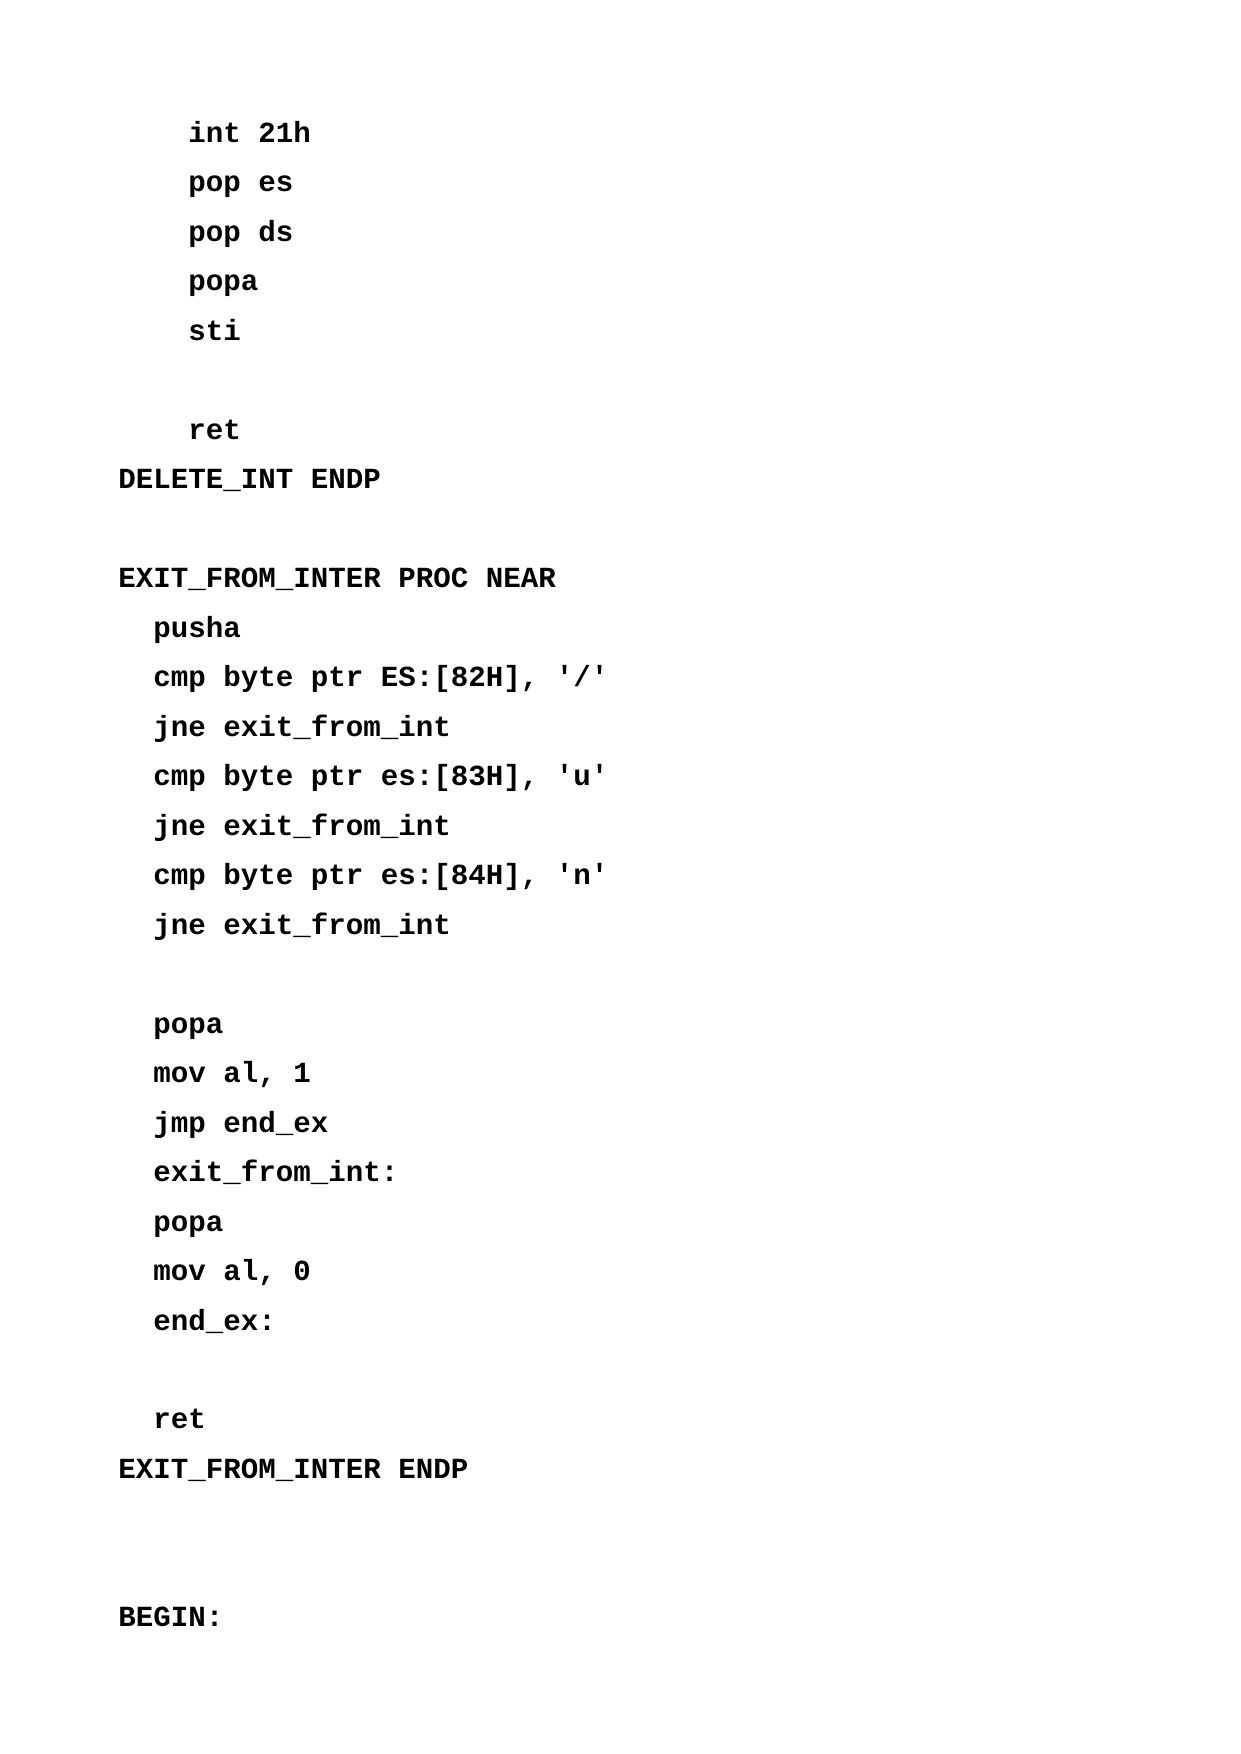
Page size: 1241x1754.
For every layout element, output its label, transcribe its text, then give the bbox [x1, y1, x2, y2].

text exit_from_int: [118, 1157, 1122, 1190]
text end_ex: [118, 1306, 1122, 1339]
text mov al, 0 [118, 1256, 1122, 1289]
text ret [118, 415, 1122, 448]
text ret [118, 1404, 1122, 1438]
text popa [118, 267, 1122, 299]
text pop ds [118, 217, 1122, 250]
text DELETE_INT ENDP [118, 464, 1122, 497]
text pop es [118, 168, 1122, 201]
text jne exit_from_int [118, 712, 1122, 745]
text mov al, 1 [118, 1058, 1122, 1091]
text popa [118, 1009, 1122, 1042]
text BEGIN: [118, 1602, 1122, 1636]
text EXIT_FROM_INTER ENDP [118, 1454, 1122, 1487]
text pusha [118, 613, 1122, 646]
text cmp byte ptr es:[84H], 'n' [118, 860, 1122, 893]
text sti [118, 316, 1122, 349]
text jne exit_from_int [118, 811, 1122, 844]
text int 21h [118, 118, 1122, 151]
text jmp end_ex [118, 1108, 1122, 1141]
text EXIT_FROM_INTER PROC NEAR [118, 563, 1122, 596]
text jne exit_from_int [118, 910, 1122, 943]
text cmp byte ptr ES:[82H], '/' [118, 662, 1122, 695]
text cmp byte ptr es:[83H], 'u' [118, 761, 1122, 794]
text popa [118, 1207, 1122, 1240]
